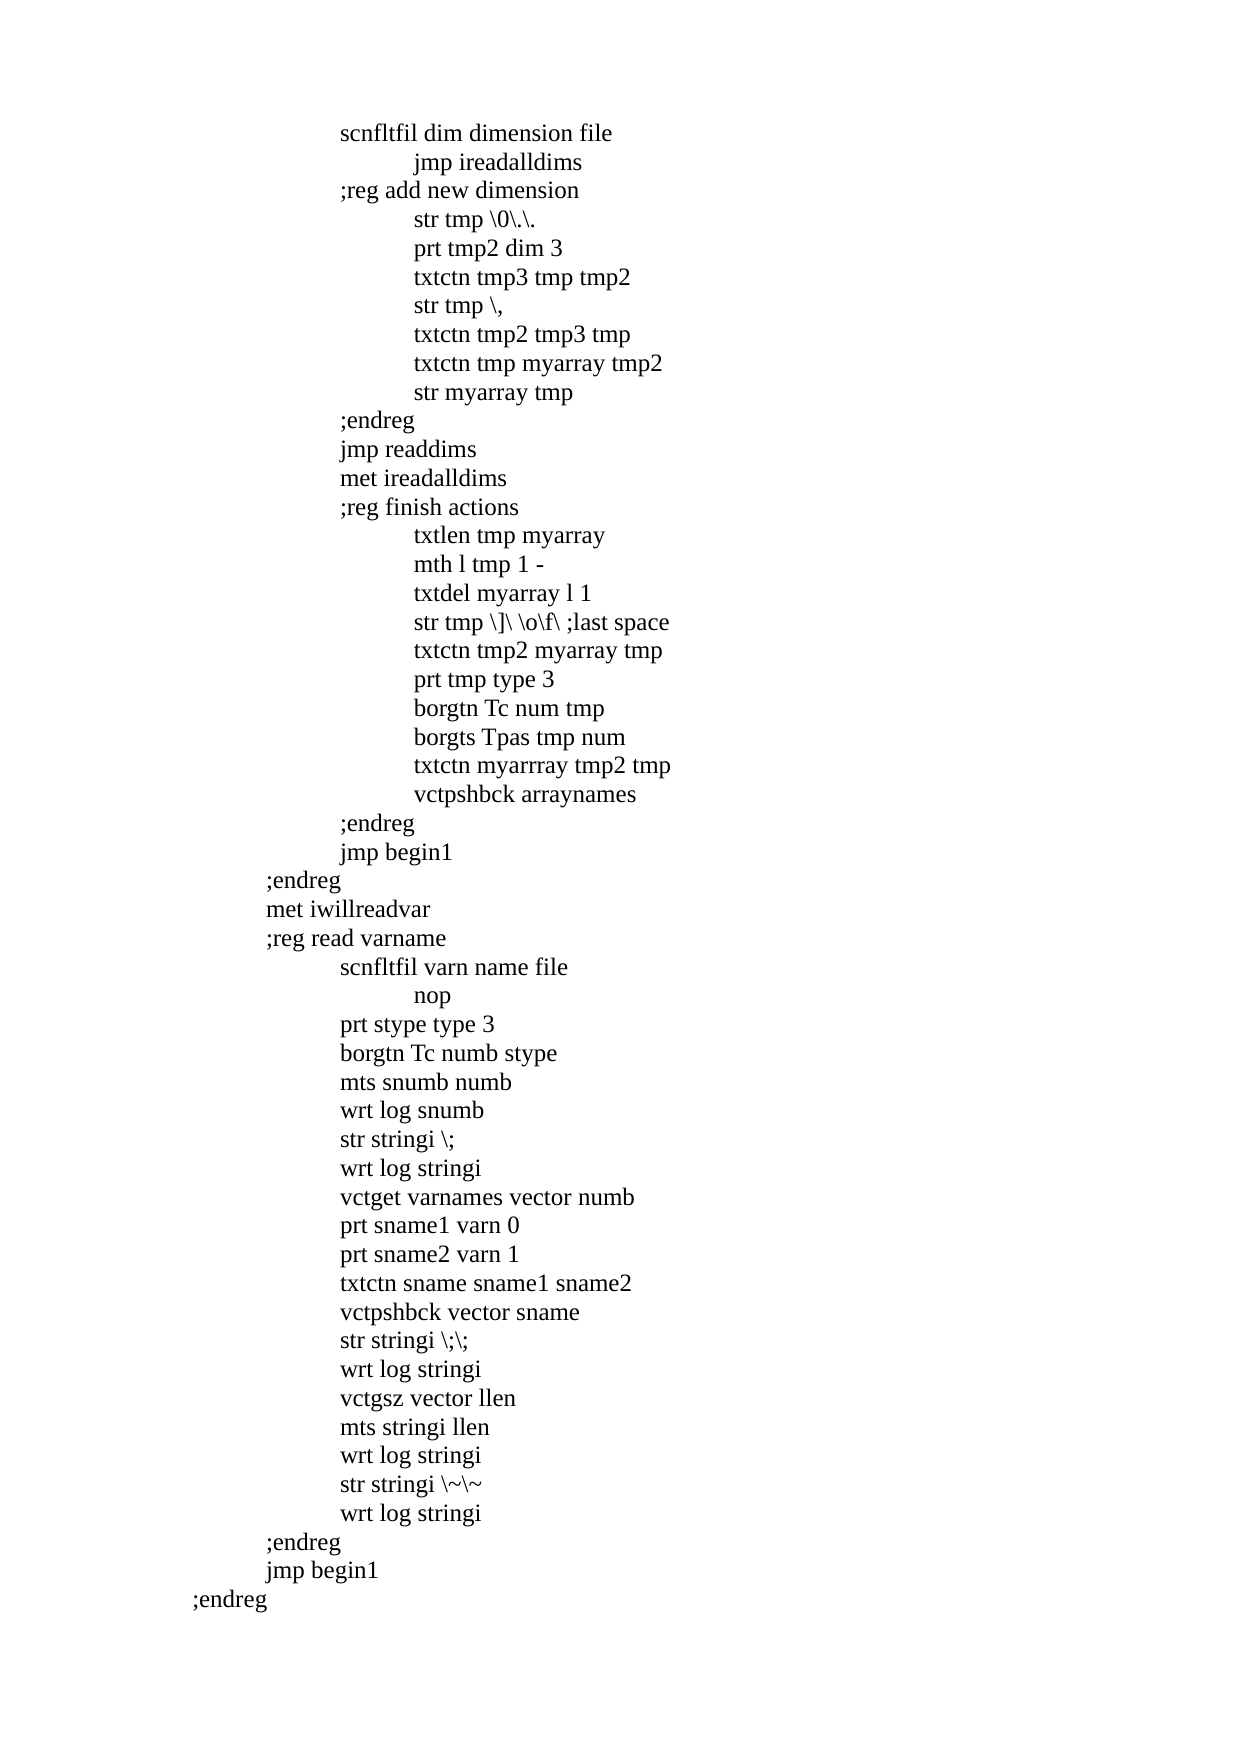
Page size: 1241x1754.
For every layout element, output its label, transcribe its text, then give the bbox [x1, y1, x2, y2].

text nop [118, 981, 1122, 1009]
text mts snumb numb [118, 1067, 1122, 1096]
text ;endreg [118, 808, 1122, 837]
text ;endreg [118, 1527, 1122, 1556]
text prt sname2 varn 1 [118, 1239, 1122, 1268]
text wrt log stringi [118, 1354, 1122, 1383]
text jmp ireadalldims [118, 147, 1122, 176]
text wrt log stringi [118, 1153, 1122, 1182]
text prt sname1 varn 0 [118, 1211, 1122, 1239]
text ;endreg [118, 1584, 1122, 1613]
text txtdel myarray l 1 [118, 578, 1122, 607]
text txtctn tmp2 myarray tmp [118, 636, 1122, 664]
text ;reg finish actions [118, 492, 1122, 521]
text met ireadalldims [118, 463, 1122, 492]
text mts stringi llen [118, 1412, 1122, 1441]
text str stringi \; [118, 1124, 1122, 1153]
text str stringi \;\; [118, 1326, 1122, 1354]
text txtctn sname sname1 sname2 [118, 1268, 1122, 1297]
text vctget varnames vector numb [118, 1182, 1122, 1211]
text ;reg add new dimension [118, 176, 1122, 204]
text scnfltfil varn name file [118, 952, 1122, 981]
text borgtn Tc num tmp [118, 693, 1122, 722]
text txtlen tmp myarray [118, 521, 1122, 549]
text vctgsz vector llen [118, 1383, 1122, 1412]
text str myarray tmp [118, 377, 1122, 406]
text mth l tmp 1 - [118, 549, 1122, 578]
text vctpshbck vector sname [118, 1297, 1122, 1326]
text str tmp \]\ \o\f\ ;last space [118, 607, 1122, 636]
text txtctn tmp3 tmp tmp2 [118, 262, 1122, 291]
text ;endreg [118, 406, 1122, 434]
text str stringi \~\~ [118, 1469, 1122, 1498]
text str tmp \0\.\. [118, 204, 1122, 233]
text borgtn Tc numb stype [118, 1038, 1122, 1067]
text txtctn tmp myarray tmp2 [118, 348, 1122, 377]
text prt tmp2 dim 3 [118, 233, 1122, 262]
text met iwillreadvar [118, 894, 1122, 923]
text wrt log snumb [118, 1096, 1122, 1124]
text ;reg read varname [118, 923, 1122, 952]
text wrt log stringi [118, 1498, 1122, 1527]
text borgts Tpas tmp num [118, 722, 1122, 751]
text wrt log stringi [118, 1441, 1122, 1469]
text jmp readdims [118, 434, 1122, 463]
text txtctn myarrray tmp2 tmp [118, 751, 1122, 779]
text prt stype type 3 [118, 1009, 1122, 1038]
text txtctn tmp2 tmp3 tmp [118, 319, 1122, 348]
text jmp begin1 [118, 1556, 1122, 1584]
text scnfltfil dim dimension file [118, 118, 1122, 147]
text vctpshbck arraynames [118, 779, 1122, 808]
text prt tmp type 3 [118, 664, 1122, 693]
text jmp begin1 [118, 837, 1122, 866]
text str tmp \, [118, 291, 1122, 319]
text ;endreg [118, 866, 1122, 894]
